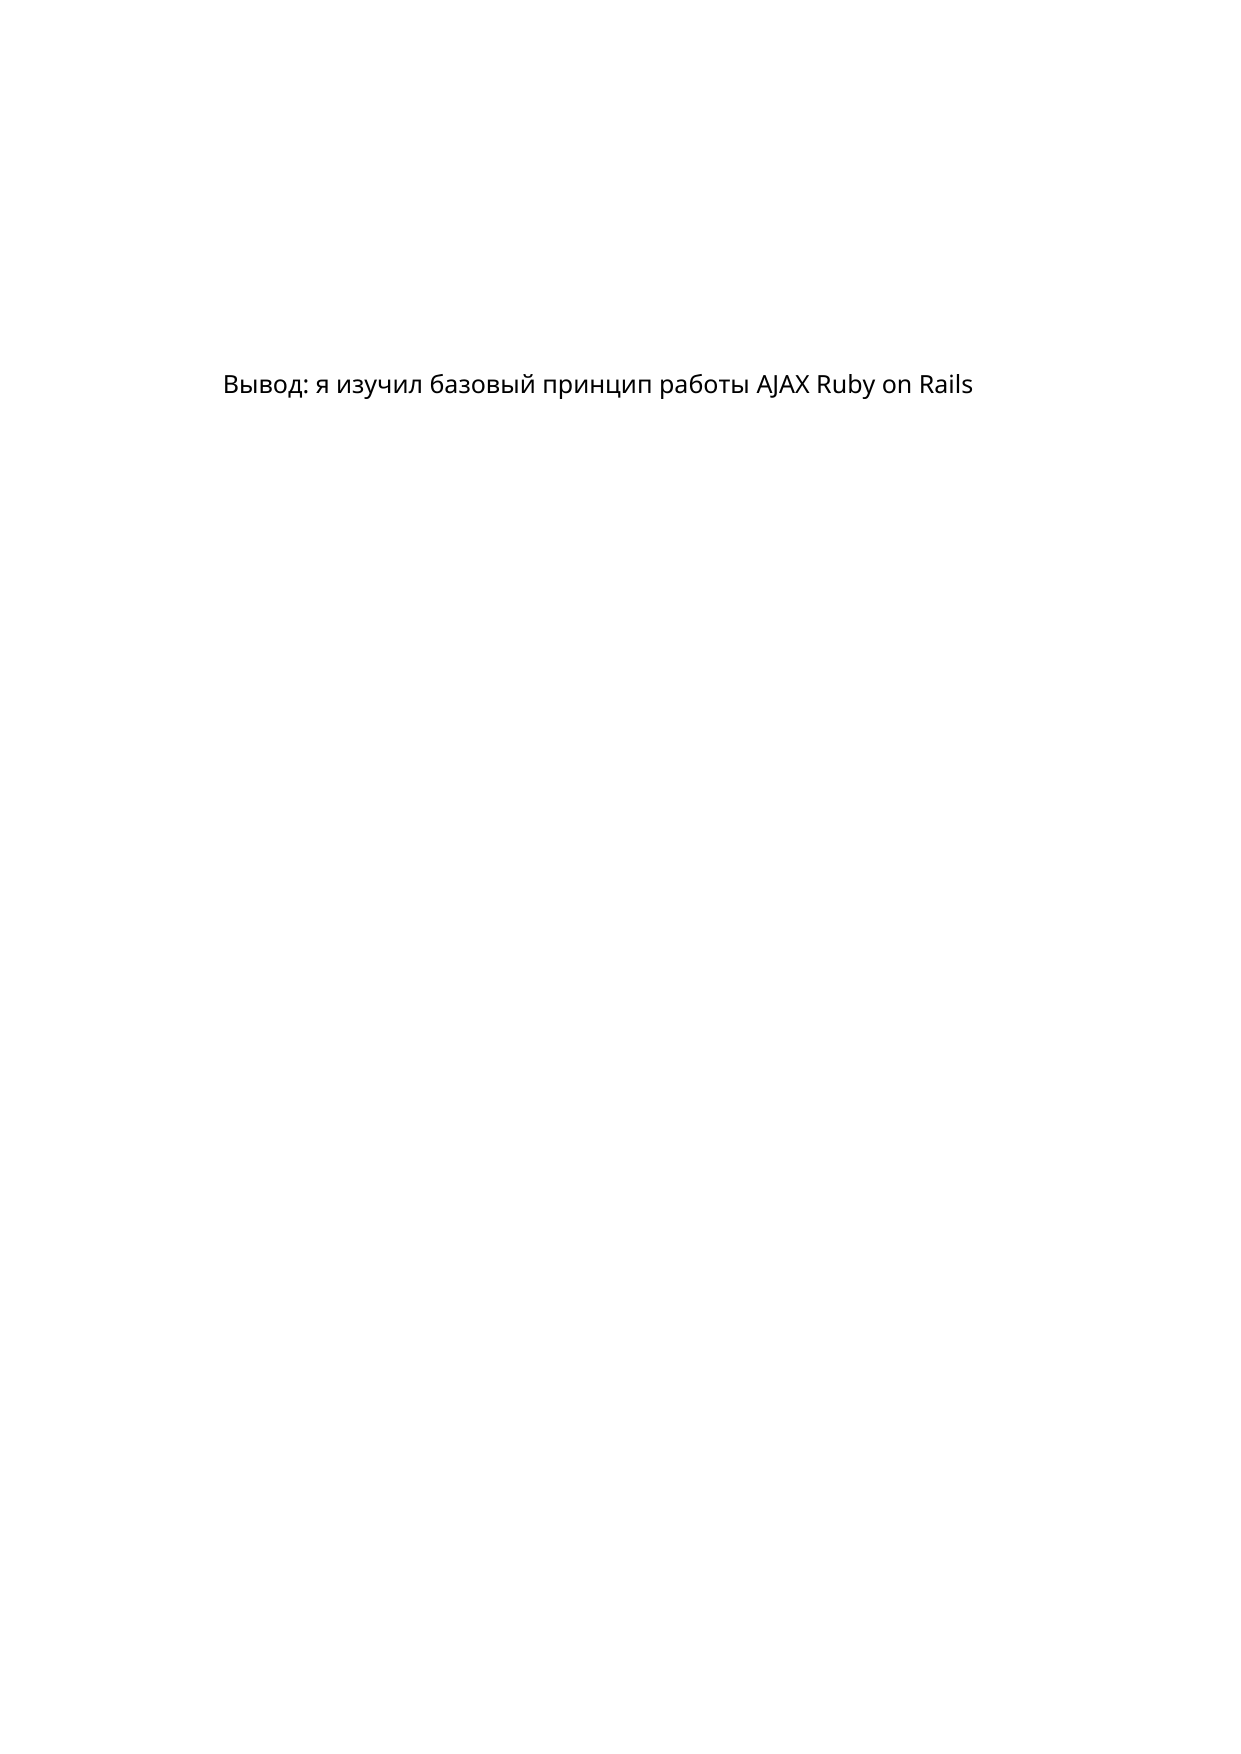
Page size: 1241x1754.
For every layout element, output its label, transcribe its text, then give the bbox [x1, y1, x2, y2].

text Вывод: я изучил базовый принцип работы AJAX Ruby on Rails [148, 303, 1181, 400]
